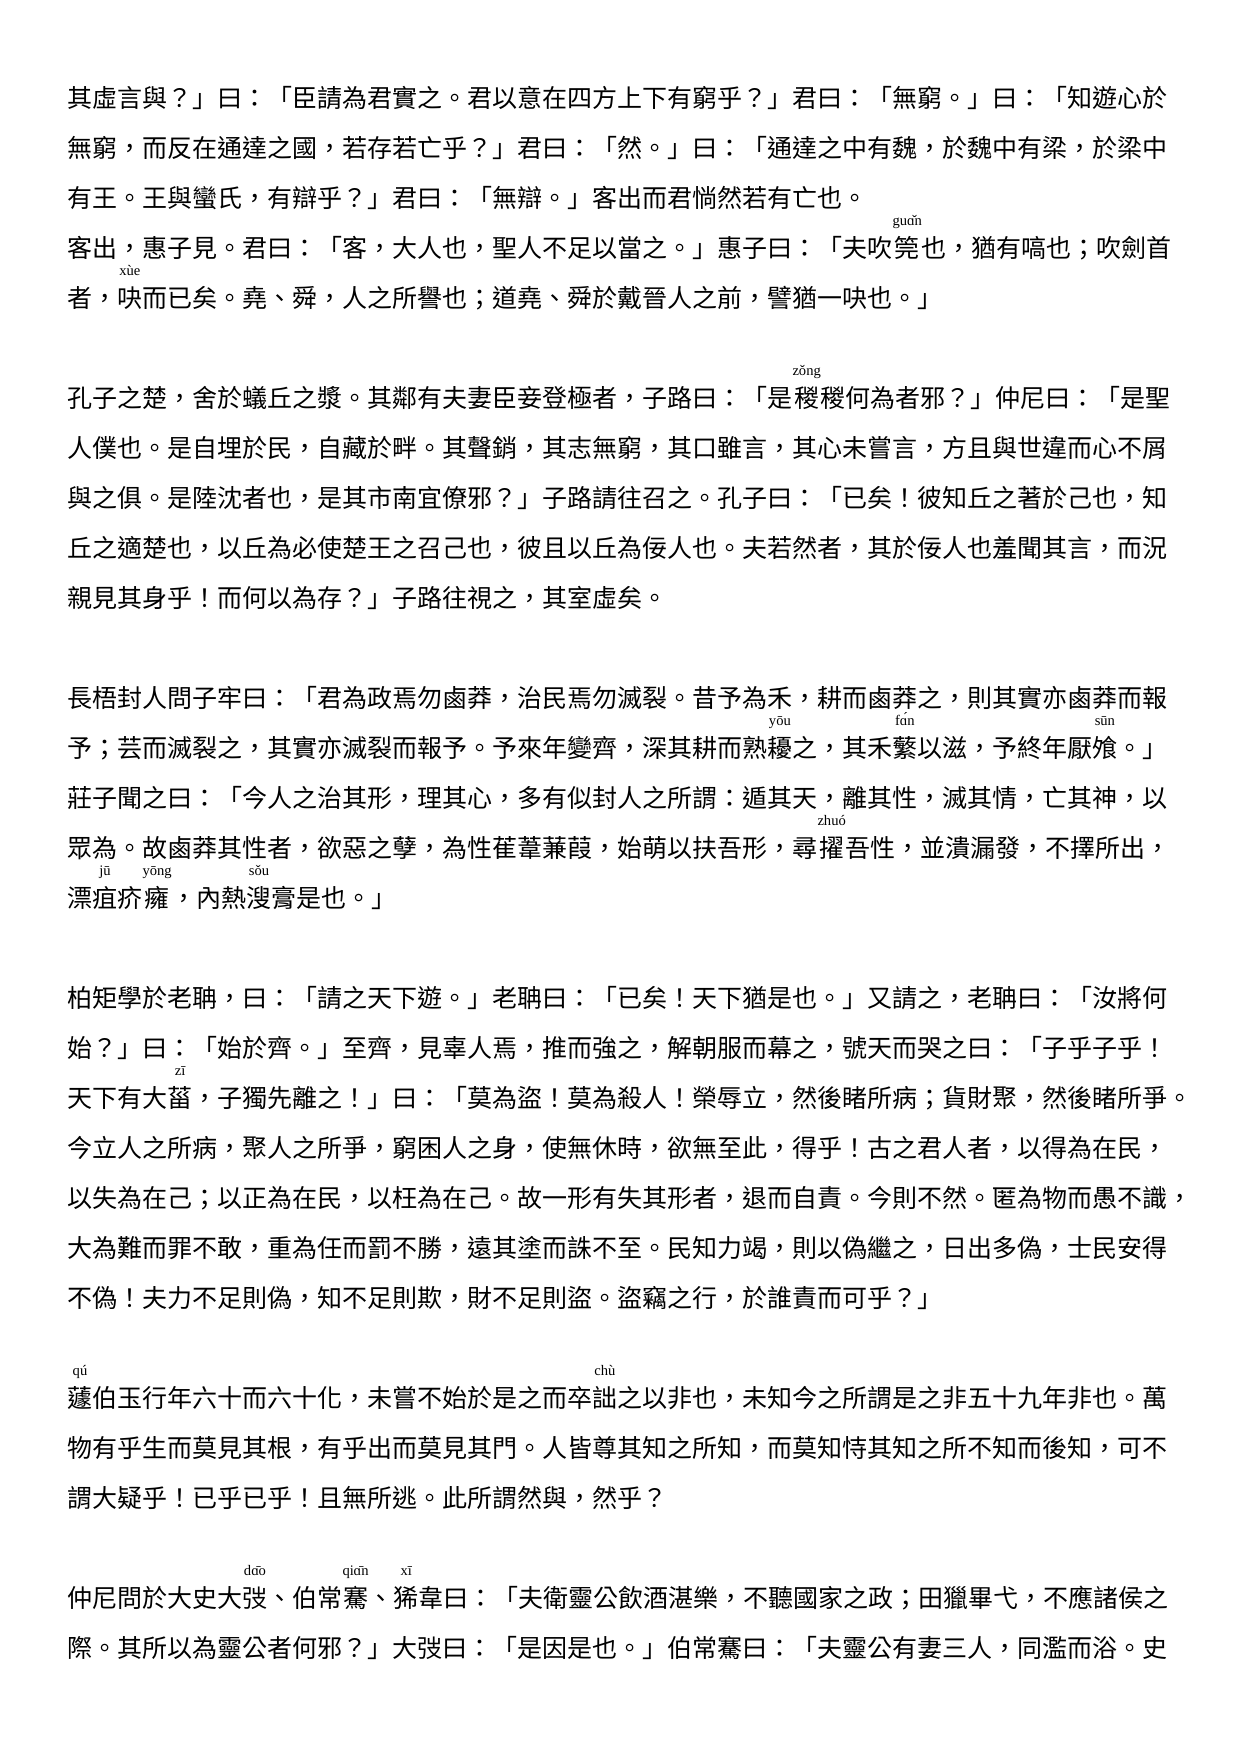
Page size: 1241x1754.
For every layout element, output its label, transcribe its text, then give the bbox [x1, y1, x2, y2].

text 長梧封人問子牢曰：「君為政焉勿鹵莽，治民焉勿滅裂。昔予為禾，耕而鹵莽之，則其實亦鹵莽而報予；芸而滅裂之，其實亦滅裂而報予。予來年變齊，深其耕而熟耰yōu之，其禾蘩fɑ́n以滋，予終年厭飧sūn。」莊子聞之曰：「今人之治其形，理其心，多有似封人之所謂：遁其天，離其性，滅其情，亡其神，以眾為。故鹵莽其性者，欲惡之孽，為性萑葦蒹葭，始萌以扶吾形，尋擢zhuó吾性，並潰漏發，不擇所出，漂疽jū疥癕yōng，內熱溲sǒu膏是也。」 [67, 667, 1173, 917]
text 客出，惠子見。君曰：「客，大人也，聖人不足以當之。」惠子曰：「夫吹筦guɑ̌n也，猶有嗃也；吹劍首者，吷xùe而已矣。堯、舜，人之所譽也；道堯、舜於戴晉人之前，譬猶一吷也。」 [67, 217, 1173, 317]
text 柏矩學於老聃，曰：「請之天下遊。」老聃曰：「已矣！天下猶是也。」又請之，老聃曰：「汝將何始？」曰：「始於齊。」至齊，見辜人焉，推而強之，解朝服而幕之，號天而哭之曰：「子乎子乎！天下有大菑zī，子獨先離之！」曰：「莫為盜！莫為殺人！榮辱立，然後睹所病；貨財聚，然後睹所爭。今立人之所病，聚人之所爭，窮困人之身，使無休時，欲無至此，得乎！古之君人者，以得為在民，以失為在己；以正為在民，以枉為在己。故一形有失其形者，退而自責。今則不然。匿為物而愚不識，大為難而罪不敢，重為任而罰不勝，遠其塗而誅不至。民知力竭，則以偽繼之，日出多偽，士民安得不偽！夫力不足則偽，知不足則欺，財不足則盜。盜竊之行，於誰責而可乎？」 [67, 967, 1173, 1317]
text 蘧qú伯玉行年六十而六十化，未嘗不始於是之而卒詘chù之以非也，未知今之所謂是之非五十九年非也。萬物有乎生而莫見其根，有乎出而莫見其門。人皆尊其知之所知，而莫知恃其知之所不知而後知，可不謂大疑乎！已乎已乎！且無所逃。此所謂然與，然乎？ [67, 1367, 1173, 1517]
text 仲尼問於大史大弢dɑ̄o、伯常騫qiɑ̄n、狶xī韋曰：「夫衛靈公飲酒湛樂，不聽國家之政；田獵畢弋，不應諸侯之際。其所以為靈公者何邪？」大弢曰：「是因是也。」伯常騫曰：「夫靈公有妻三人，同濫而浴。史鰌奉御而進所，搏幣而扶翼。其慢若彼之甚也，見賢人若此其肅也，是其所以為靈公也。」狶韋曰：「夫靈公也死，卜葬於故墓不吉，卜葬於沙丘而吉。掘之數仞，得石槨焉，洗而視之，有銘焉，曰：『不馮其子，靈公奪而里之。』夫靈公之為靈也久矣，之二人何足以識之？」 [67, 1567, 1173, 1667]
text 孔子之楚，舍於蟻丘之漿。其鄰有夫妻臣妾登極者，子路曰：「是稯zǒng稯何為者邪？」仲尼曰：「是聖人僕也。是自埋於民，自藏於畔。其聲銷，其志無窮，其口雖言，其心未嘗言，方且與世違而心不屑與之俱。是陸沈者也，是其市南宜僚邪？」子路請往召之。孔子曰：「已矣！彼知丘之著於己也，知丘之適楚也，以丘為必使楚王之召己也，彼且以丘為佞人也。夫若然者，其於佞人也羞聞其言，而況親見其身乎！而何以為存？」子路往視之，其室虛矣。 [67, 367, 1173, 617]
text 惠子聞之而見戴晉人。戴晉人曰：「有所謂蝸者，君知之乎？」曰：「然。」「有國於蝸之左角者曰觸氏，有國於蝸之右角者曰蠻氏，時相與爭地而戰，伏尸數萬，逐北旬有五日而後反。」君曰：「噫！其虛言與？」曰：「臣請為君實之。君以意在四方上下有窮乎？」君曰：「無窮。」曰：「知遊心於無窮，而反在通達之國，若存若亡乎？」君曰：「然。」曰：「通達之中有魏，於魏中有梁，於梁中有王。王與蠻氏，有辯乎？」君曰：「無辯。」客出而君惝然若有亡也。 [67, 67, 1173, 217]
